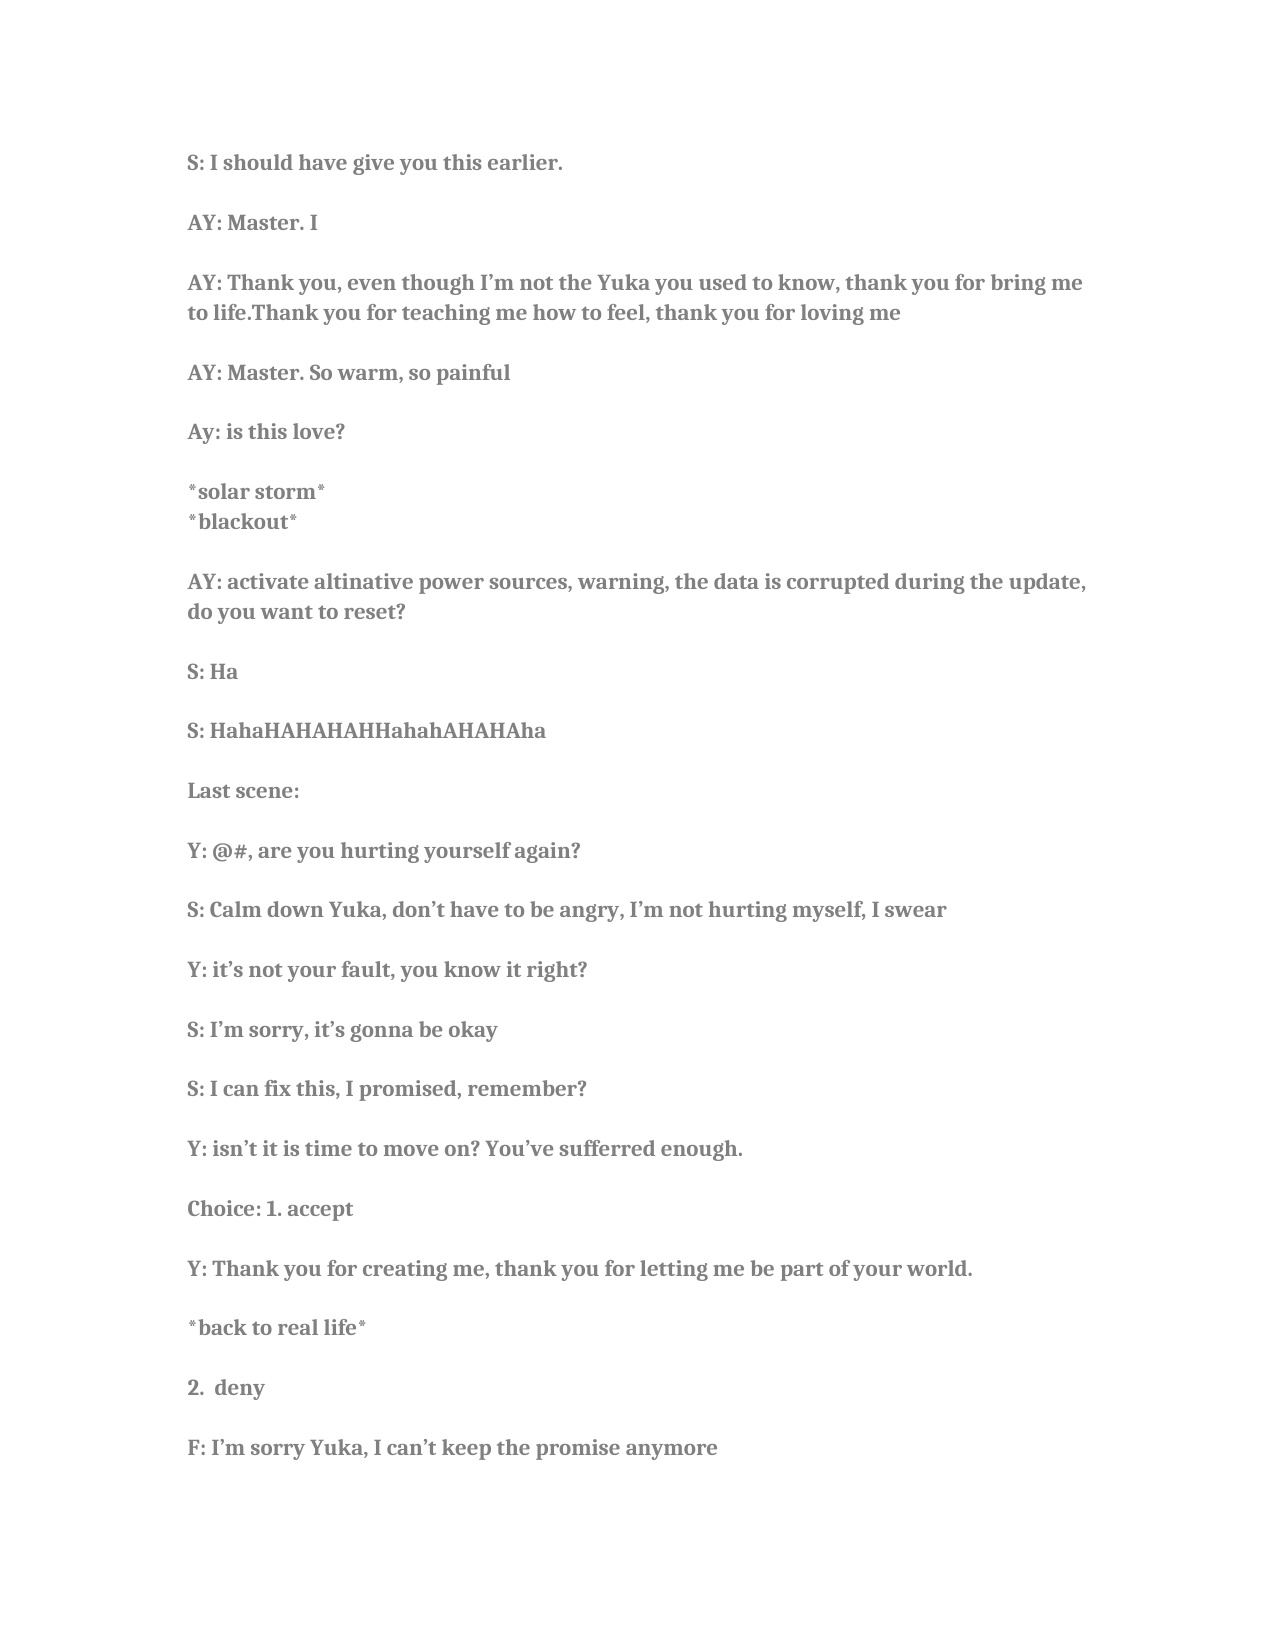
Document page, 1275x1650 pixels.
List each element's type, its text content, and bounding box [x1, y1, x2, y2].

text S: Ha [187, 658, 1087, 685]
text Ay: is this love? [187, 419, 1087, 445]
text S: HahaHAHAHAHHahahAHAHAha [187, 718, 1087, 744]
text S: Calm down Yuka, don’t have to be angry, I’m not hurting myself, I swear [187, 897, 1087, 923]
text *back to real life* [187, 1315, 1087, 1341]
text S: I should have give you this earlier. [187, 150, 1087, 176]
text Y: @#, are you hurting yourself again? [187, 837, 1087, 864]
text Y: it’s not your fault, you know it right? [187, 957, 1087, 983]
text Last scene: [187, 778, 1087, 804]
text Y: Thank you for creating me, thank you for letting me be part of your world. [187, 1255, 1087, 1282]
text F: I’m sorry Yuka, I can’t keep the promise anymore [187, 1434, 1087, 1461]
text AY: Master. I [187, 210, 1087, 236]
text Y: isn’t it is time to move on? You’ve sufferred enough. [187, 1136, 1087, 1162]
text AY: Master. So warm, so painful [187, 359, 1087, 386]
text Choice: 1. accept [187, 1196, 1087, 1222]
text S: I can fix this, I promised, remember? [187, 1076, 1087, 1103]
text S: I’m sorry, it’s gonna be okay [187, 1017, 1087, 1043]
text AY: Thank you, even though I’m not the Yuka you used to know, thank you for bring me to life.Thank you for teaching me how to feel, thank you for loving me [187, 269, 1087, 326]
text AY: activate altinative power sources, warning, the data is corrupted during the update, do you want to reset? [187, 568, 1087, 625]
text *solar storm* *blackout* [187, 479, 1087, 535]
text 2. deny [187, 1375, 1087, 1401]
